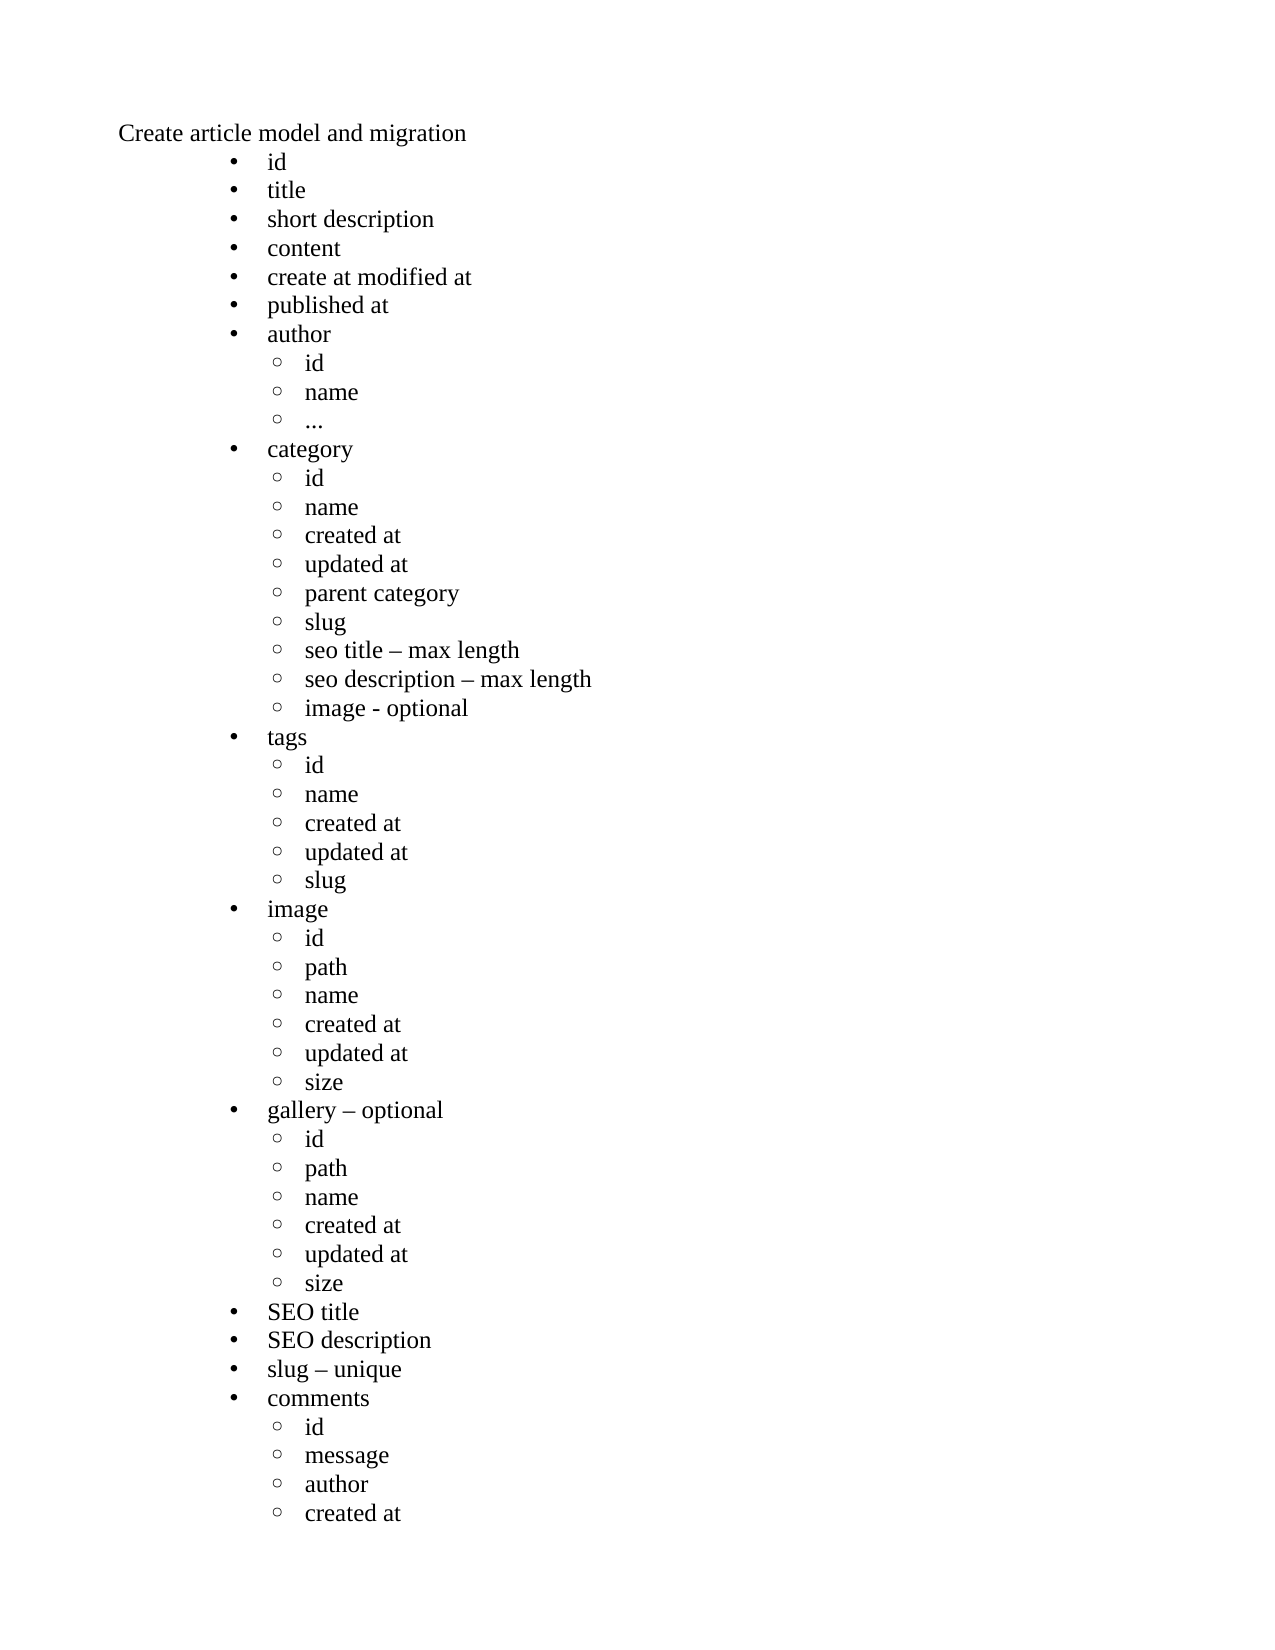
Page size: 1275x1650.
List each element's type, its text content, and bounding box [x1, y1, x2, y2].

list author [229, 319, 1157, 348]
list size [267, 1268, 1157, 1297]
list published at [229, 291, 1157, 319]
list name [267, 492, 1157, 521]
list id [267, 923, 1157, 952]
list image - optional [267, 693, 1157, 722]
list created at [267, 1009, 1157, 1038]
list name [267, 377, 1157, 406]
list updated at [267, 549, 1157, 578]
list content [229, 233, 1157, 262]
list slug – unique [229, 1354, 1157, 1383]
list ... [267, 406, 1157, 434]
list name [267, 981, 1157, 1009]
list created at [267, 1498, 1157, 1527]
list parent category [267, 578, 1157, 607]
list created at [267, 1211, 1157, 1239]
list updated at [267, 1239, 1157, 1268]
list id [229, 147, 1157, 176]
list path [267, 1153, 1157, 1182]
list tags [229, 722, 1157, 751]
list id [267, 1412, 1157, 1441]
list size [267, 1067, 1157, 1096]
list id [267, 1124, 1157, 1153]
list path [267, 952, 1157, 981]
list author [267, 1469, 1157, 1498]
list SEO title [229, 1297, 1157, 1326]
list message [267, 1441, 1157, 1469]
list id [267, 463, 1157, 492]
list category [229, 434, 1157, 463]
list create at modified at [229, 262, 1157, 291]
list created at [267, 808, 1157, 837]
list updated at [267, 837, 1157, 866]
list id [267, 348, 1157, 377]
list slug [267, 607, 1157, 636]
list updated at [267, 1038, 1157, 1067]
list title [229, 176, 1157, 204]
list name [267, 779, 1157, 808]
list short description [229, 204, 1157, 233]
text Create article model and migration [118, 118, 1157, 147]
list SEO description [229, 1326, 1157, 1354]
list image [229, 894, 1157, 923]
list id [267, 751, 1157, 779]
list gallery – optional [229, 1096, 1157, 1124]
list comments [229, 1383, 1157, 1412]
list seo description – max length [267, 664, 1157, 693]
list slug [267, 866, 1157, 894]
list seo title – max length [267, 636, 1157, 664]
list created at [267, 521, 1157, 549]
list name [267, 1182, 1157, 1211]
